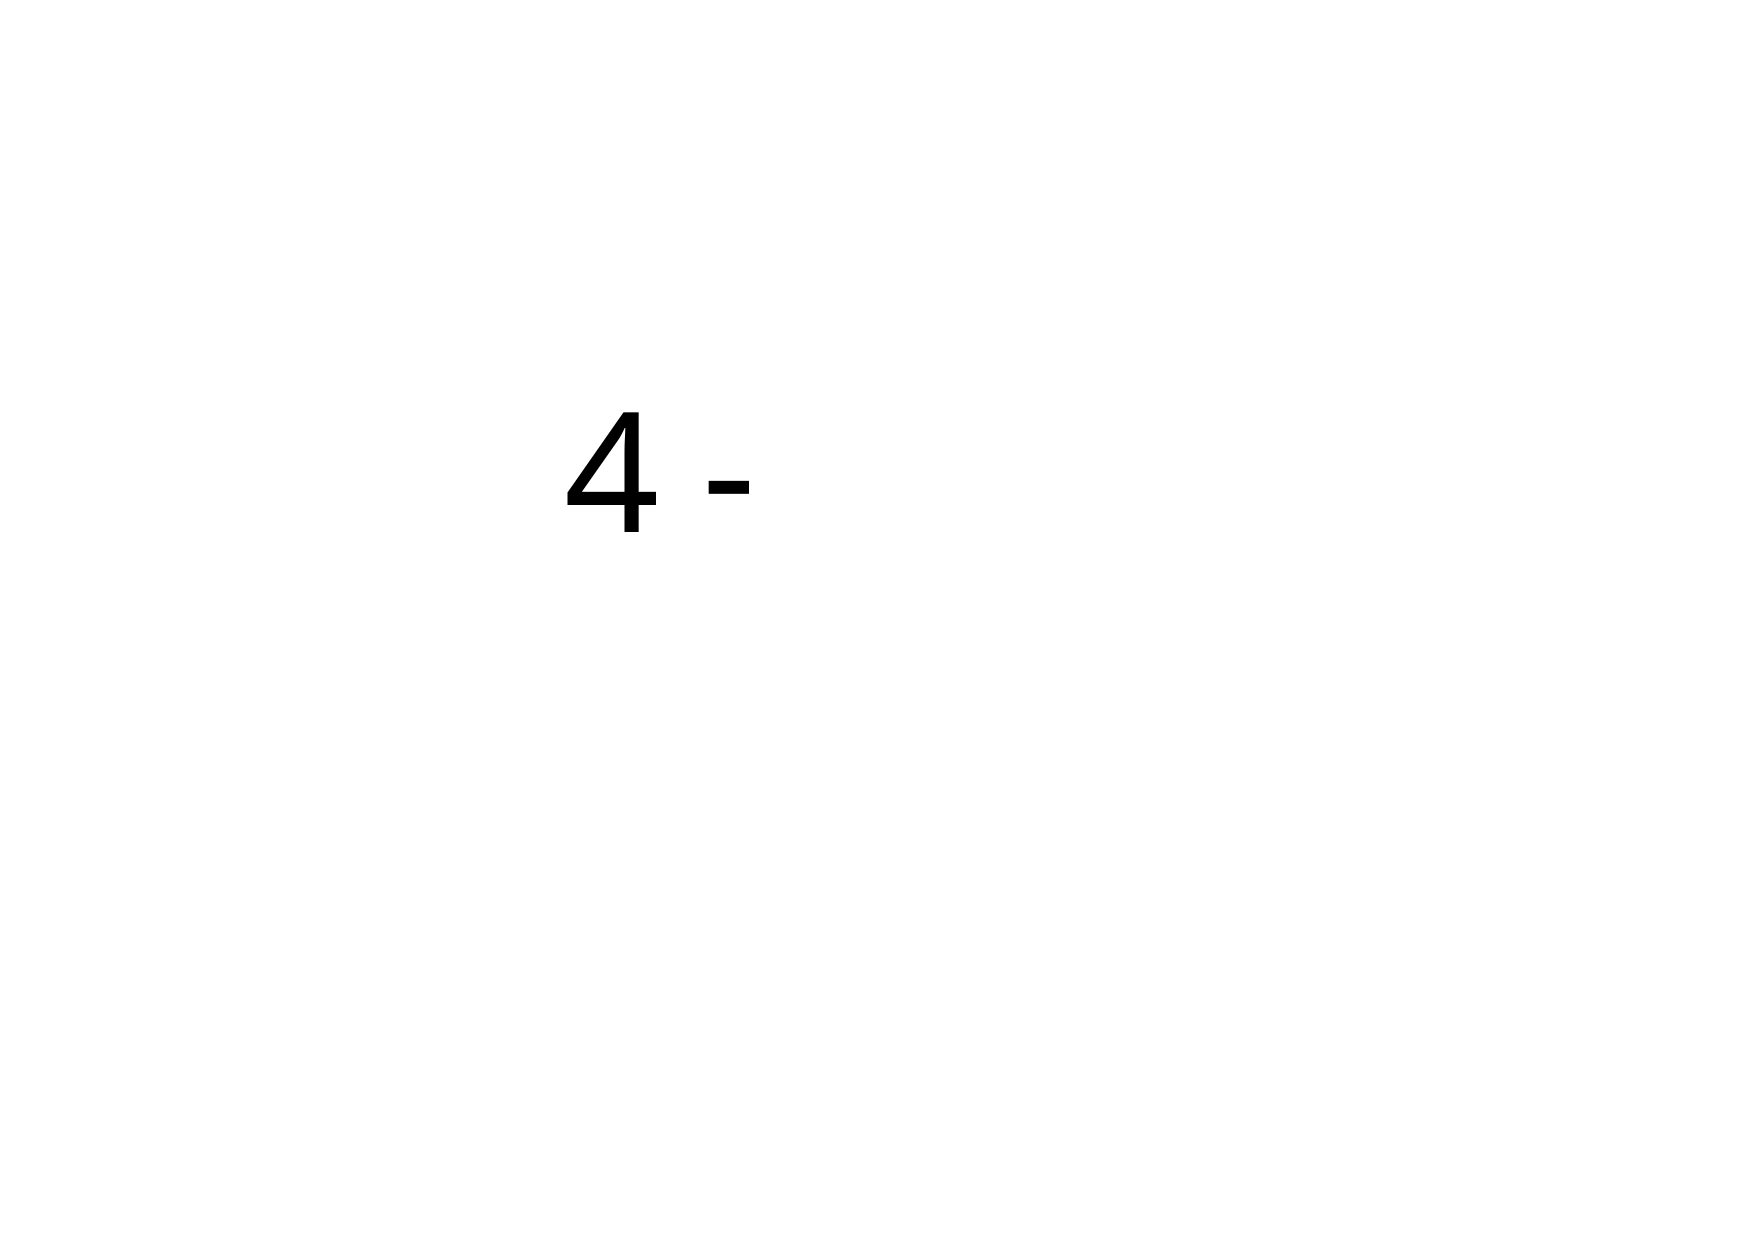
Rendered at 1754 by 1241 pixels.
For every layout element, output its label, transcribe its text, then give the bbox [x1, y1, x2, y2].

text 4 - [59, 354, 1695, 581]
